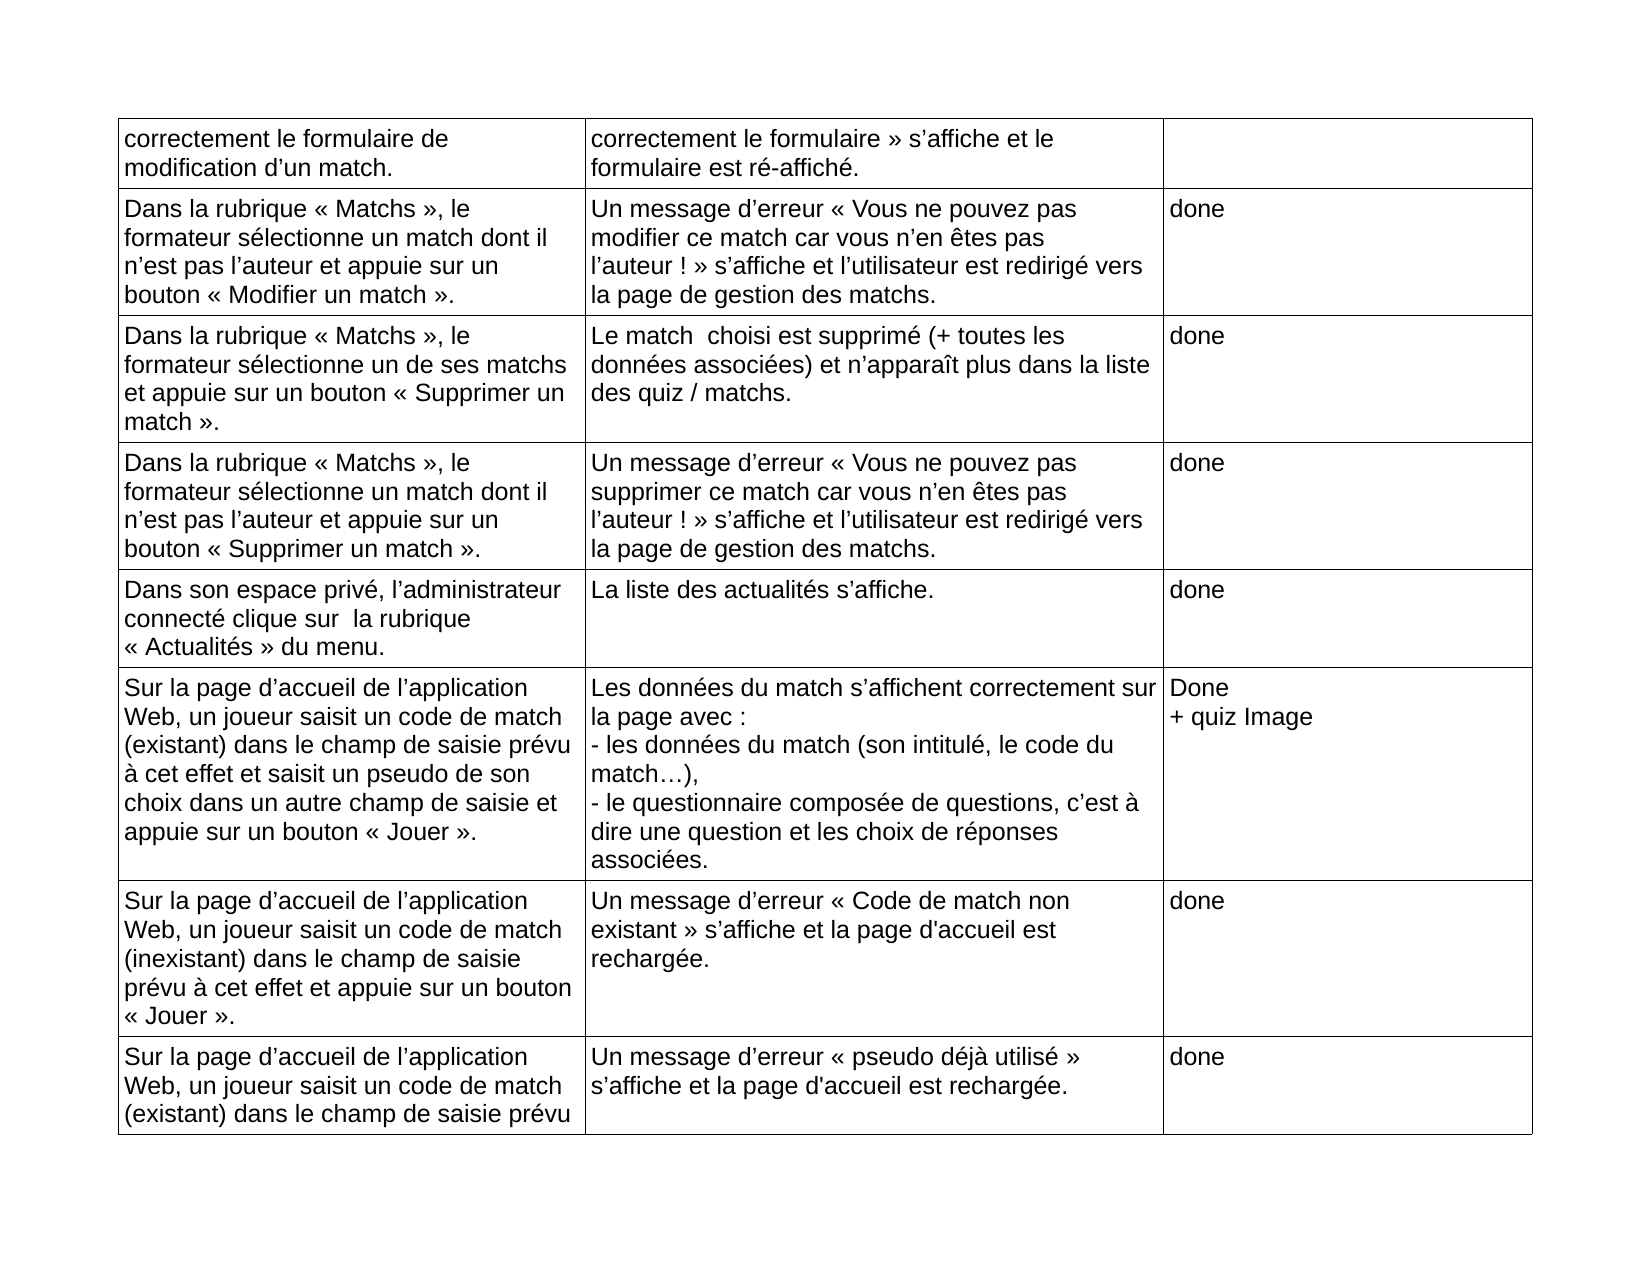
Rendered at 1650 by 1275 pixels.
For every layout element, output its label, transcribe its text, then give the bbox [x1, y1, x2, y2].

table_cell Un message d’erreur « Vous ne pouvez pas supprimer ce match car vous n’en êtes pas l’auteur ! » s’affiche et l’utilisateur est redirigé vers la page de gestion des matchs. [586, 443, 1163, 568]
table_cell done [1164, 316, 1532, 442]
table_cell [1164, 119, 1532, 188]
table_cell La liste des actualités s’affiche. [586, 570, 1163, 667]
table_cell Les données du match s’affichent correctement sur la page avec : - les données du match (son intitulé, le code du match…), - le questionnaire composée de questions, c’est à dire une question et les choix de réponses associées. [586, 668, 1163, 880]
table_cell Sur la page d’accueil de l’application Web, un joueur saisit un code de match (inexistant) dans le champ de saisie prévu à cet effet et appuie sur un bouton « Jouer ». [119, 881, 585, 1036]
table_cell correctement le formulaire » s’affiche et le formulaire est ré-affiché. [586, 119, 1163, 188]
table_cell Dans la rubrique « Matchs », le formateur sélectionne un match dont il n’est pas l’auteur et appuie sur un bouton « Modifier un match ». [119, 189, 585, 314]
table_cell Le match choisi est supprimé (+ toutes les données associées) et n’apparaît plus dans la liste des quiz / matchs. [586, 316, 1163, 442]
table_cell Done + quiz Image [1164, 668, 1532, 880]
table_cell Dans la rubrique « Matchs », le formateur sélectionne un de ses matchs et appuie sur un bouton « Supprimer un match ». [119, 316, 585, 442]
table_cell Dans son espace privé, l’administrateur connecté clique sur la rubrique « Actualités » du menu. [119, 570, 585, 667]
table_cell correctement le formulaire de modification d’un match. [119, 119, 585, 188]
table_cell done [1164, 1037, 1532, 1134]
table_cell done [1164, 881, 1532, 1036]
table_cell Un message d’erreur « pseudo déjà utilisé » s’affiche et la page d'accueil est rechargée. [586, 1037, 1163, 1134]
table_cell Sur la page d’accueil de l’application Web, un joueur saisit un code de match (existant) dans le champ de saisie prévu [119, 1037, 585, 1134]
table_cell Un message d’erreur « Code de match non existant » s’affiche et la page d'accueil est rechargée. [586, 881, 1163, 1036]
table_cell done [1164, 570, 1532, 667]
table_cell Dans la rubrique « Matchs », le formateur sélectionne un match dont il n’est pas l’auteur et appuie sur un bouton « Supprimer un match ». [119, 443, 585, 568]
table_cell Un message d’erreur « Vous ne pouvez pas modifier ce match car vous n’en êtes pas l’auteur ! » s’affiche et l’utilisateur est redirigé vers la page de gestion des matchs. [586, 189, 1163, 314]
table_cell done [1164, 189, 1532, 314]
table_cell done [1164, 443, 1532, 568]
table_cell Sur la page d’accueil de l’application Web, un joueur saisit un code de match (existant) dans le champ de saisie prévu à cet effet et saisit un pseudo de son choix dans un autre champ de saisie et appuie sur un bouton « Jouer ». [119, 668, 585, 880]
